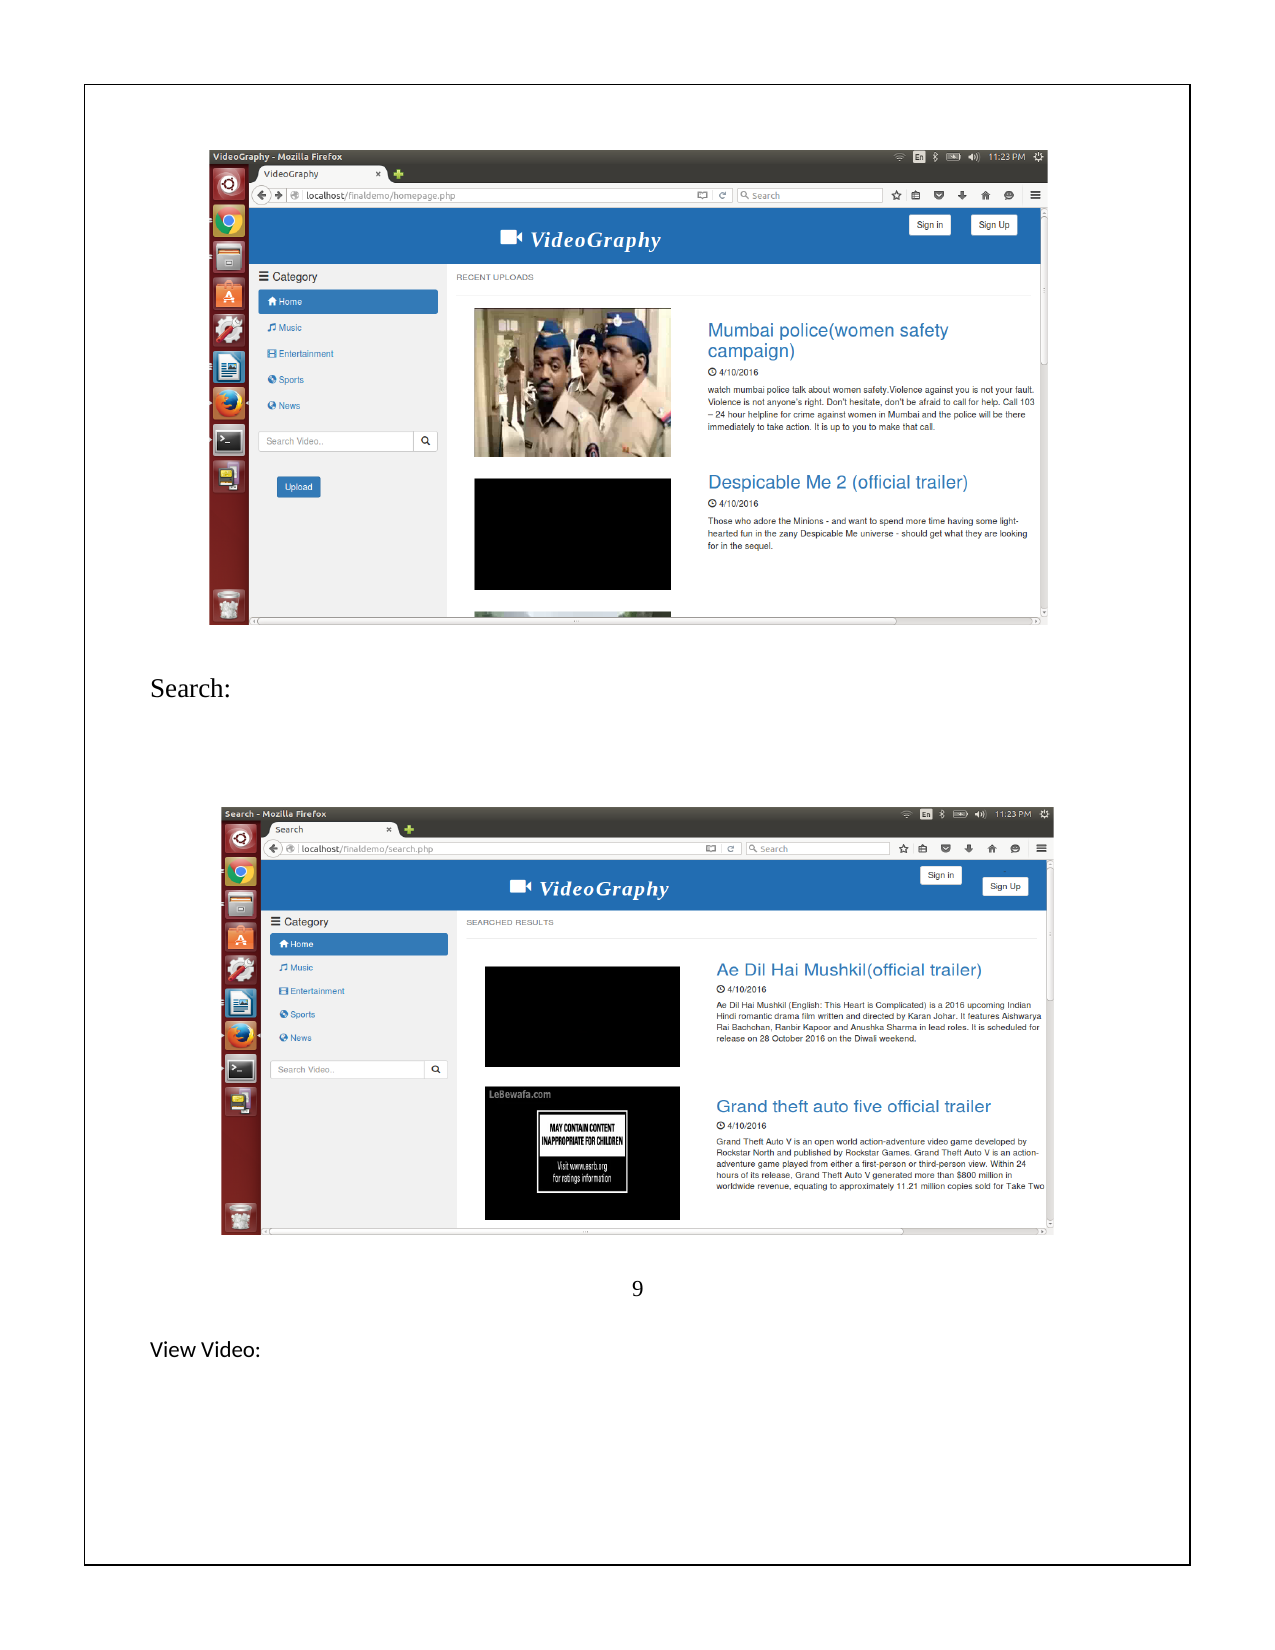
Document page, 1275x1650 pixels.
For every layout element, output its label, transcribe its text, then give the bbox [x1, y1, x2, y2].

list 9 [150, 1275, 1125, 1302]
list Search: [150, 672, 1125, 704]
list View Video: [150, 1336, 1125, 1364]
